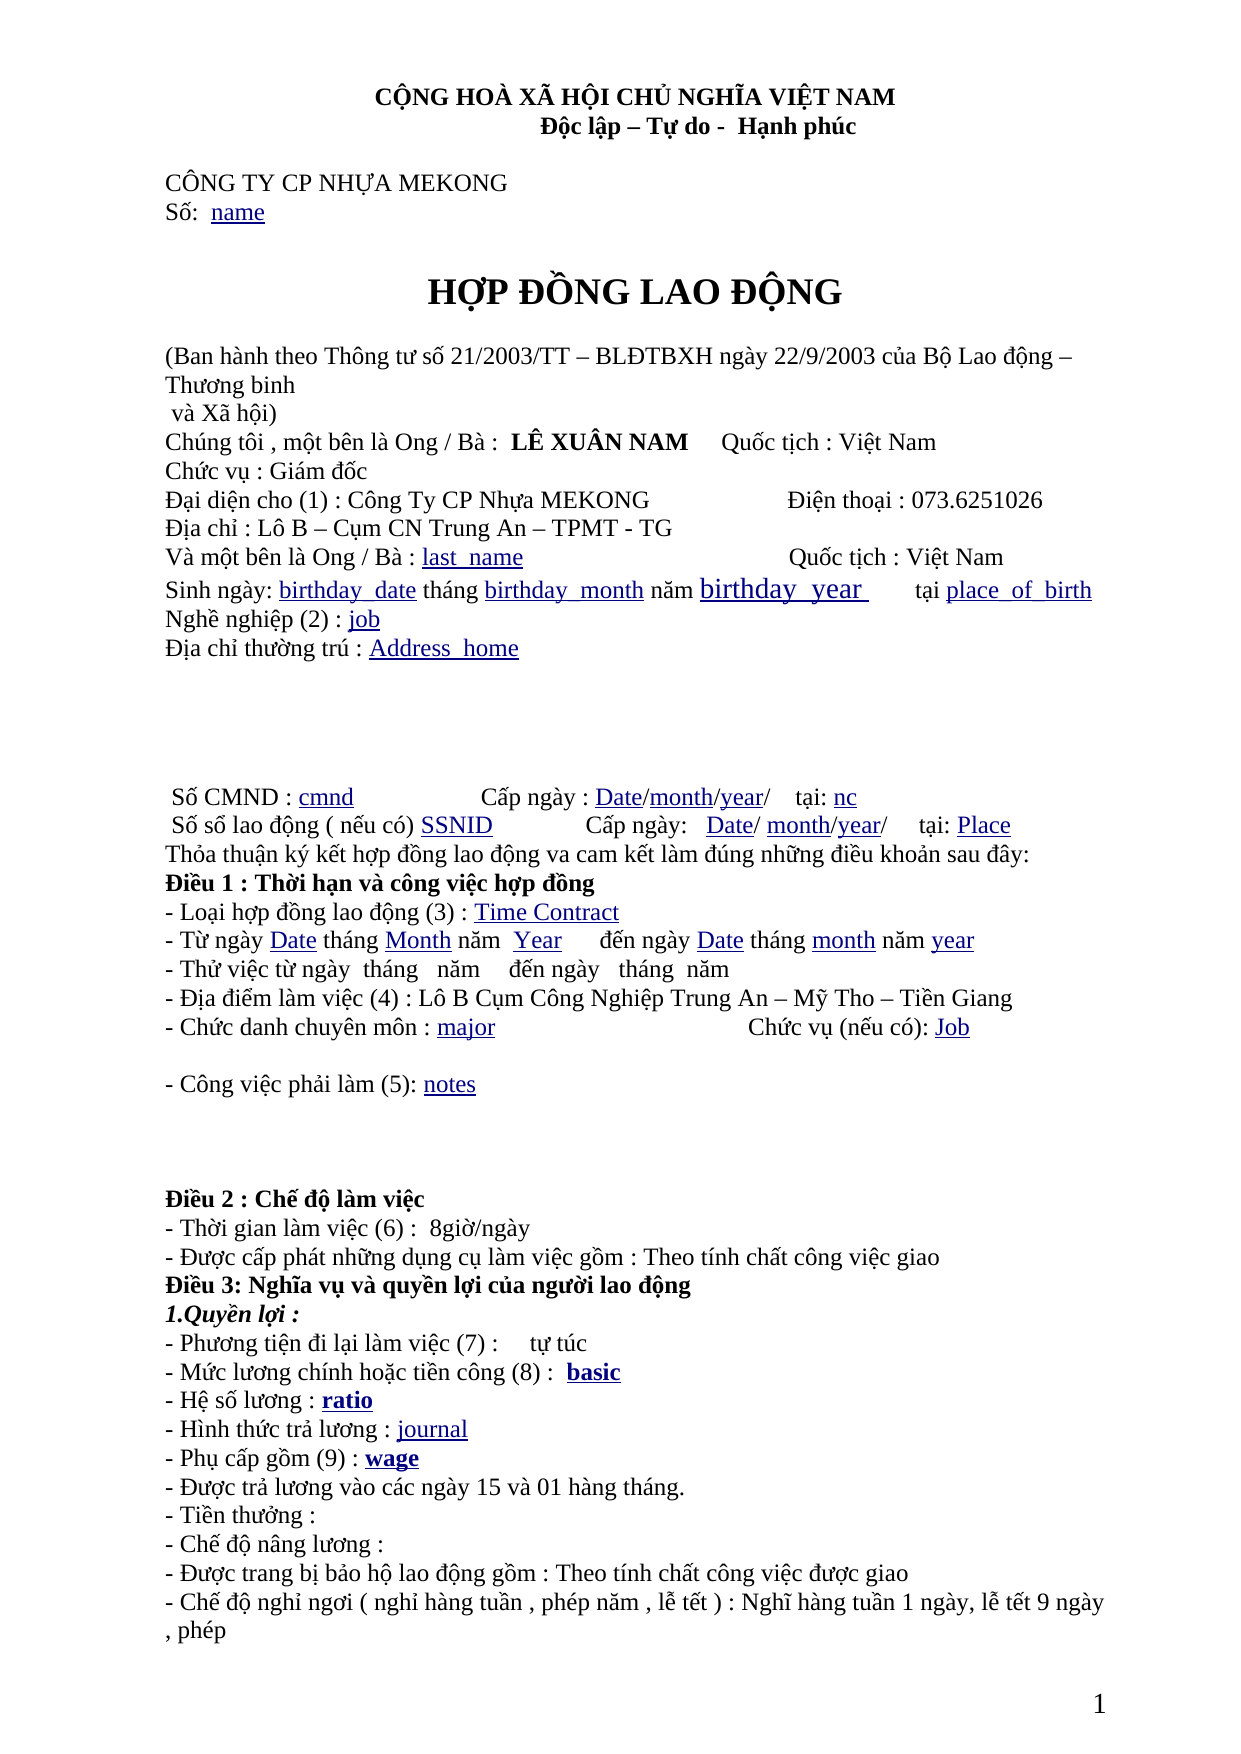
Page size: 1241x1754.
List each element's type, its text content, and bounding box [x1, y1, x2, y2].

text - Địa điểm làm việc (4) : Lô B Cụm Công Nghiệp Trung An – Mỹ Tho – Tiền Giang [165, 983, 1105, 1012]
text Điều 1 : Thời hạn và công việc hợp đồng [165, 868, 1105, 897]
text Địa chỉ thường trú : Address_home [165, 633, 1105, 724]
text - Loại hợp đồng lao động (3) : Time Contract [165, 897, 1105, 926]
text Đại diện cho (1) : Công Ty CP Nhựa MEKONG Điện thoại : 073.6251026 [165, 485, 1105, 513]
text - Thời gian làm việc (6) : 8giờ/ngày [165, 1213, 1105, 1242]
text - Được trang bị bảo hộ lao động gồm : Theo tính chất công việc được giao [165, 1558, 1105, 1587]
text CỘNG HOÀ XÃ HỘI CHỦ NGHĨA VIỆT NAM [165, 82, 1105, 111]
text 1.Quyền lợi : [165, 1299, 1105, 1328]
text Thỏa thuận ký kết hợp đồng lao động va cam kết làm đúng những điều khoản sau đây: [165, 839, 1105, 868]
text (Ban hành theo Thông tư số 21/2003/TT – BLĐTBXH ngày 22/9/2003 của Bộ Lao động – Thương binh [165, 341, 1105, 398]
text - Hệ số lương : ratio [165, 1386, 1105, 1414]
text Độc lập – Tự do - Hạnh phúc [165, 111, 1105, 140]
text - Từ ngày Date tháng Month năm Year đến ngày Date tháng month năm year [165, 926, 1105, 954]
text Và một bên là Ong / Bà : last_name Quốc tịch : Việt Nam [165, 542, 1105, 571]
text và Xã hội) [165, 398, 1105, 427]
text - Chức danh chuyên môn : major Chức vụ (nếu có): Job [165, 1012, 1105, 1041]
text Địa chỉ : Lô B – Cụm CN Trung An – TPMT - TG [165, 513, 1105, 542]
text Số sổ lao động ( nếu có) SSNID Cấp ngày: Date/ month/year/ tại: Place [165, 811, 1105, 839]
text Chức vụ : Giám đốc [165, 456, 1105, 485]
text - Công việc phải làm (5): notes [165, 1069, 1105, 1098]
text CÔNG TY CP NHỰA MEKONG [165, 168, 1105, 197]
text Sinh ngày: birthday_date tháng birthday_month năm birthday_year tại place_of_birth [165, 571, 1105, 604]
text - Chế độ nghỉ ngơi ( nghỉ hàng tuần , phép năm , lễ tết ) : Nghĩ hàng tuần 1 ngày, lễ tết 9 ngày , phép [165, 1587, 1105, 1644]
text - Chế độ nâng lương : [165, 1529, 1105, 1558]
text Số: name [165, 197, 1105, 226]
text Điều 3: Nghĩa vụ và quyền lợi của người lao động [165, 1271, 1105, 1299]
text - Được trả lương vào các ngày 15 và 01 hàng tháng. [165, 1472, 1105, 1501]
text Chúng tôi , một bên là Ong / Bà : LÊ XUÂN NAM Quốc tịch : Việt Nam [165, 427, 1105, 456]
text Số CMND : cmnd Cấp ngày : Date/month/year/ tại: nc [165, 782, 1105, 811]
text - Phương tiện đi lại làm việc (7) : tự túc [165, 1328, 1105, 1357]
text - Thử việc từ ngày tháng năm đến ngày tháng năm [165, 954, 1105, 983]
text HỢP ĐỒNG LAO ĐỘNG [165, 269, 1105, 312]
text Điều 2 : Chế độ làm việc [165, 1184, 1105, 1213]
text - Mức lương chính hoặc tiền công (8) : basic [165, 1357, 1105, 1386]
text - Hình thức trả lương : journal [165, 1414, 1105, 1443]
text - Được cấp phát những dụng cụ làm việc gồm : Theo tính chất công việc giao [165, 1242, 1105, 1271]
text - Tiền thưởng : [165, 1501, 1105, 1529]
text Nghề nghiệp (2) : job [165, 604, 1105, 633]
text - Phụ cấp gồm (9) : wage [165, 1443, 1105, 1472]
